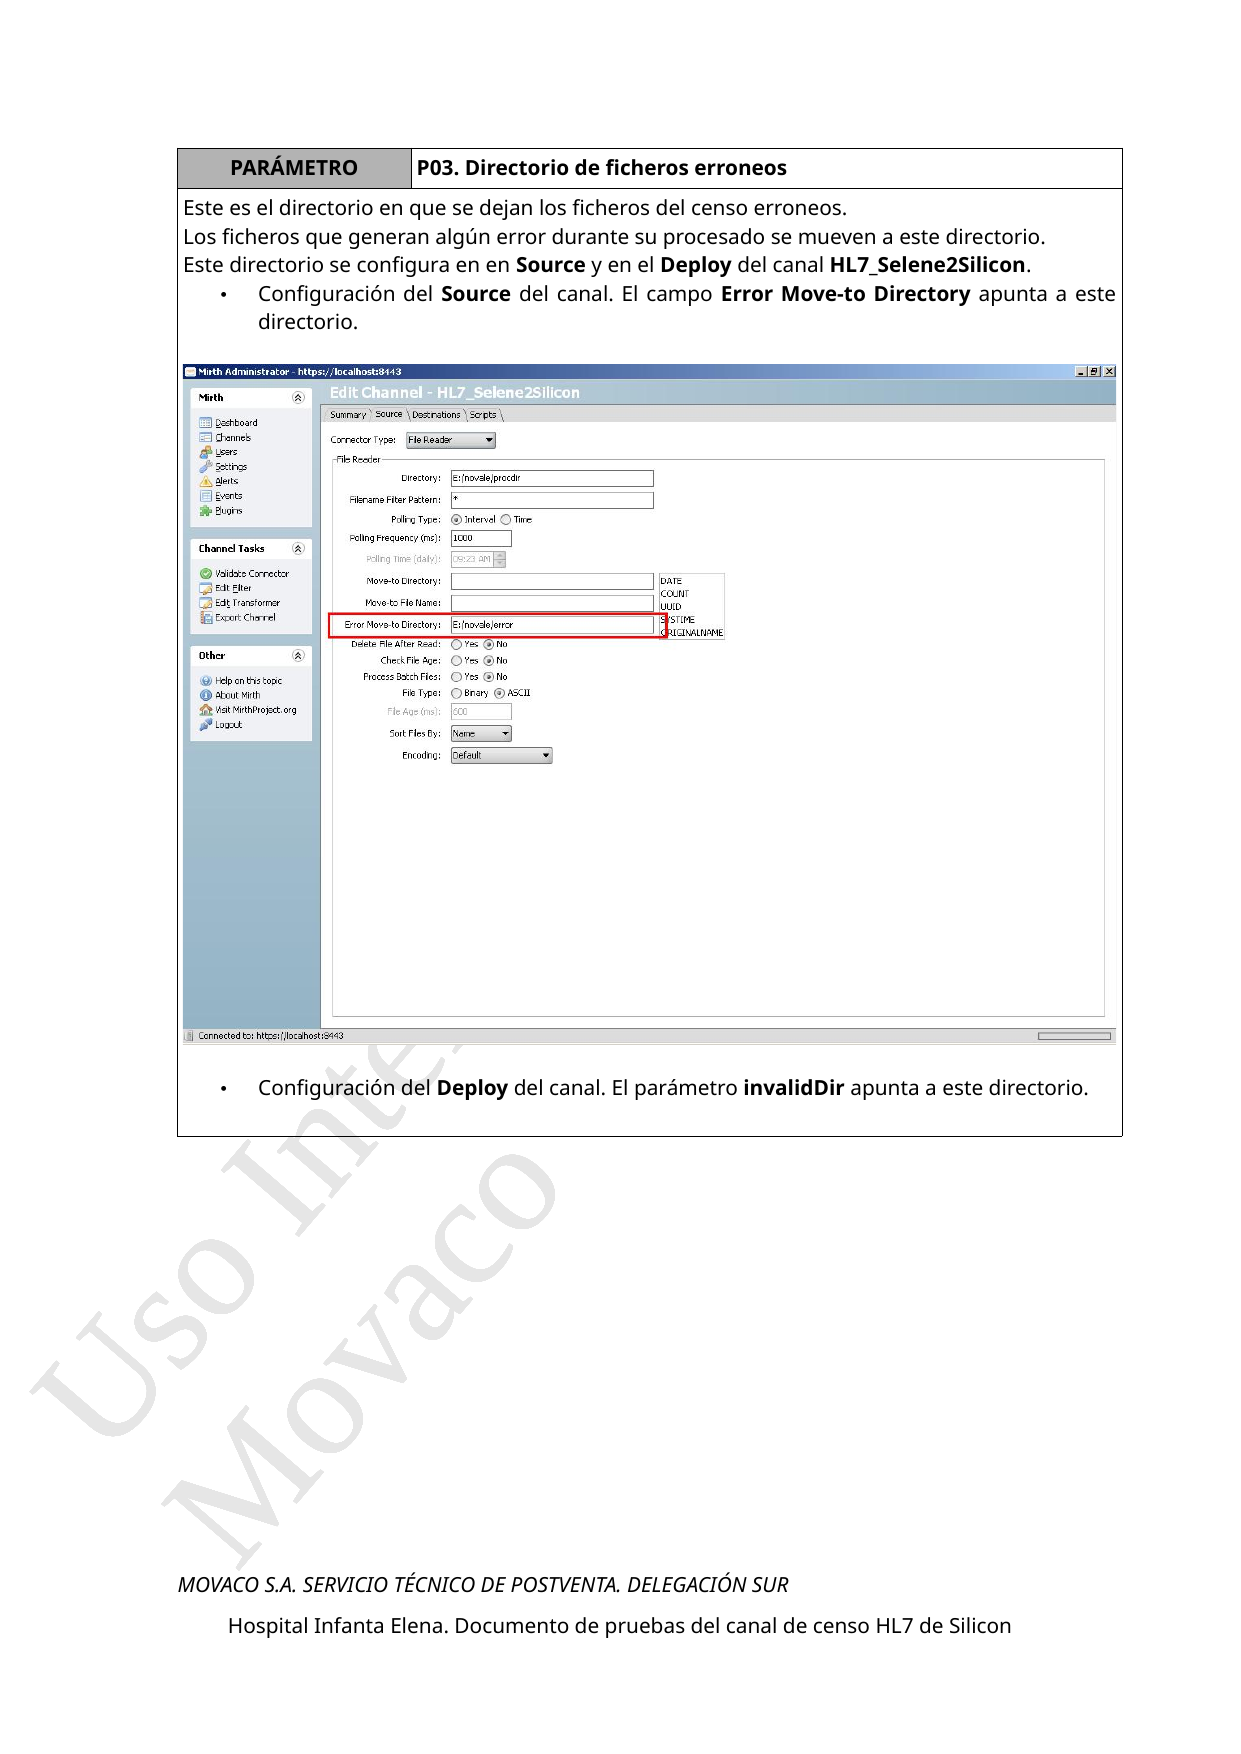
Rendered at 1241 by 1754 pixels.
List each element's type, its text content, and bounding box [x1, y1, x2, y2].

picture [182, 364, 1117, 1045]
table_header P03. Directorio de ficheros erroneos [412, 149, 1122, 188]
table_header PARÁMETRO [178, 149, 411, 188]
table_cell Este es el directorio en que se dejan los ficheros del censo erroneos. Los ficheros que generan algún error durante su procesado se mueven a este directorio. Este directorio se configura en en Source y en el Deploy del canal HL7_Selene2Silicon. Configuración del Source del canal. El campo Error Move-to Directory apunta a este directorio. Configuración del Deploy del canal. El parámetro invalidDir apunta a este directorio. [178, 189, 1122, 1136]
